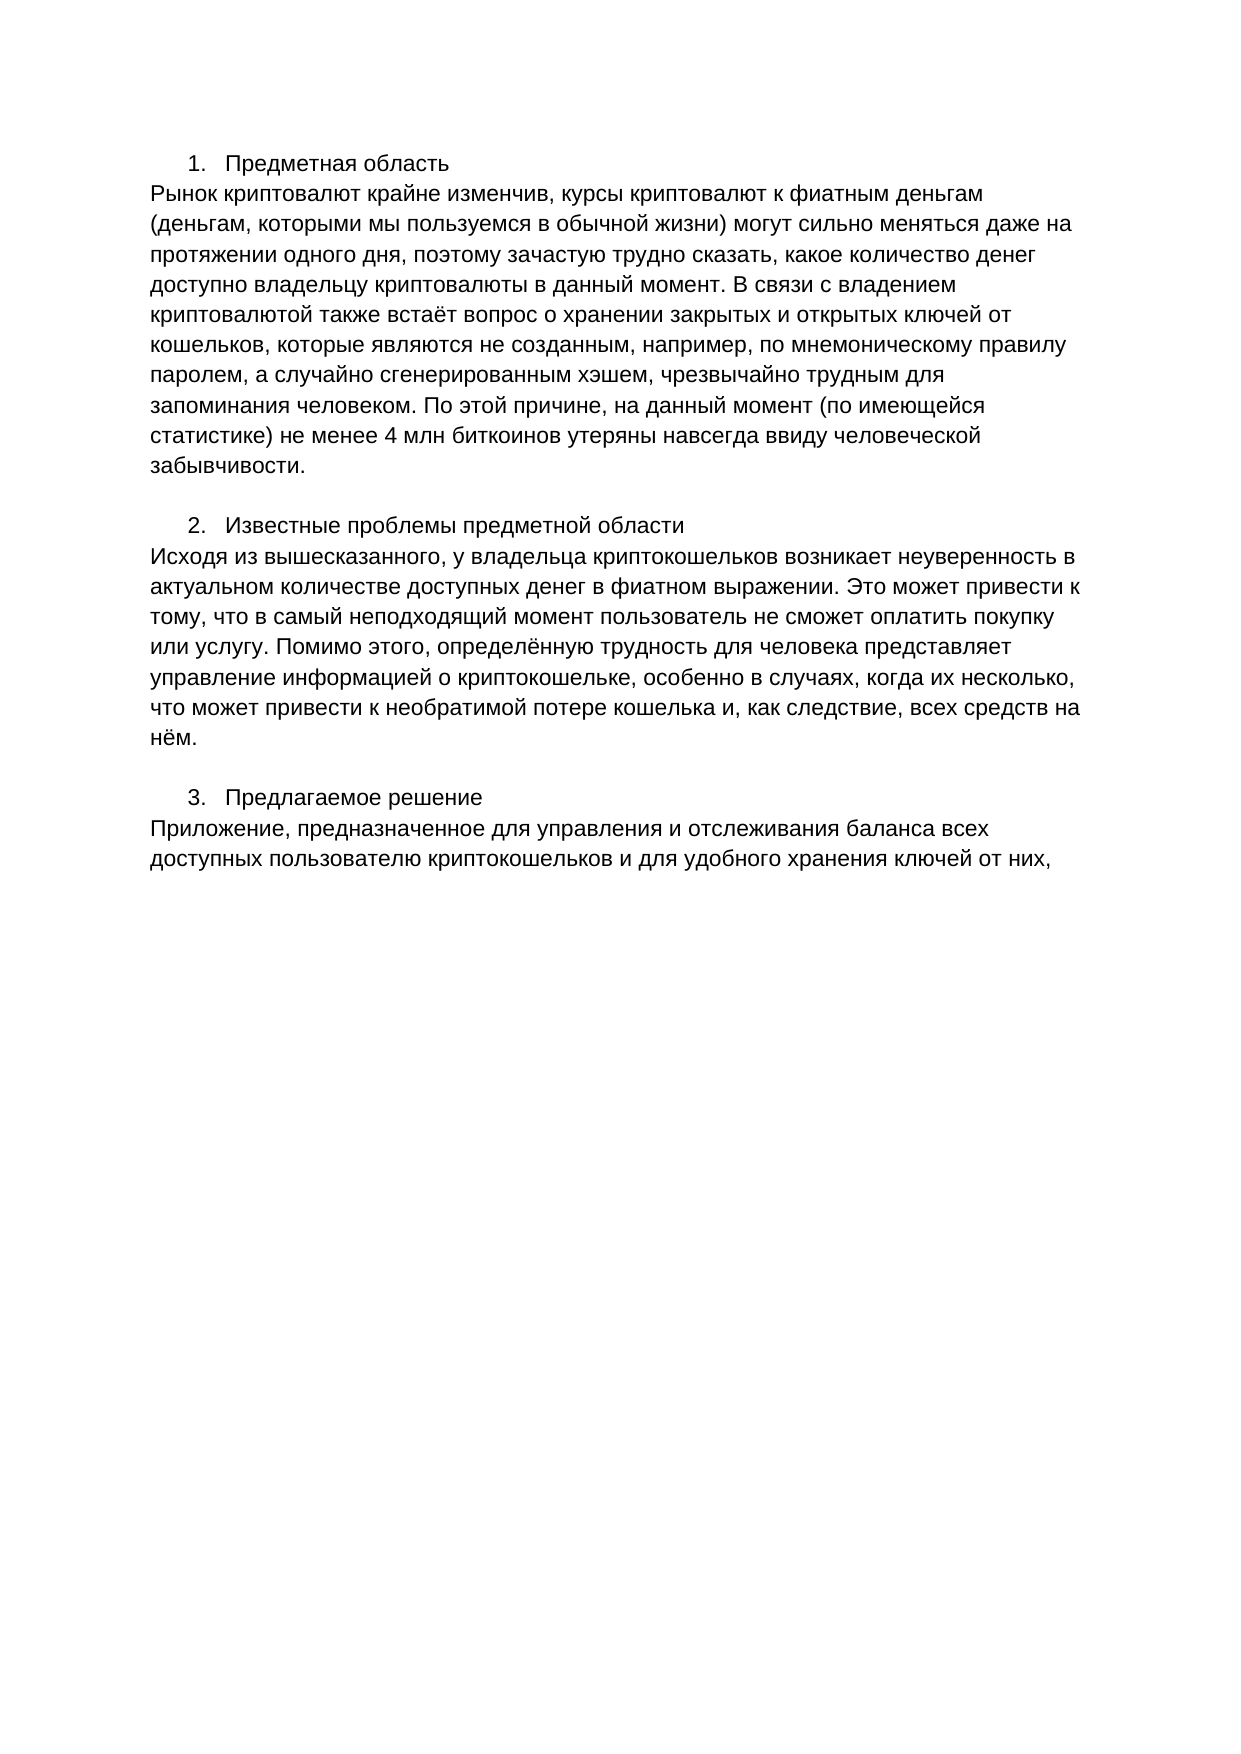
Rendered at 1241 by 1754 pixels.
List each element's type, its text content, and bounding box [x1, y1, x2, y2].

text Исходя из вышесказанного, у владельца криптокошельков возникает неуверенность в актуальном количестве доступных денег в фиатном выражении. Это может привести к тому, что в самый неподходящий момент пользователь не сможет оплатить покупку или услугу. Помимо этого, определённую трудность для человека представляет управление информацией о криптокошельке, особенно в случаях, когда их несколько, что может привести к необратимой потере кошелька и, как следствие, всех средств на нём. [150, 543, 1090, 781]
text Рынок криптовалют крайне изменчив, курсы криптовалют к фиатным деньгам (деньгам, которыми мы пользуемся в обычной жизни) могут сильно меняться даже на протяжении одного дня, поэтому зачастую трудно сказать, какое количество денег доступно владельцу криптовалюты в данный момент. В связи с владением криптовалютой также встаёт вопрос о хранении закрытых и открытых ключей от кошельков, которые являются не созданным, например, по мнемоническому правилу паролем, а случайно сгенерированным хэшем, чрезвычайно трудным для запоминания человеком. По этой причине, на данный момент (по имеющейся статистике) не менее 4 млн биткоинов утеряны навсегда ввиду человеческой забывчивости. [150, 180, 1090, 478]
list Предлагаемое решение [187, 784, 1090, 811]
list Предметная область [187, 150, 1090, 176]
list Известные проблемы предметной области [187, 512, 1090, 539]
text Приложение, предназначенное для управления и отслеживания баланса всех доступных пользователю криптокошельков и для удобного хранения ключей от них, [150, 814, 1090, 871]
